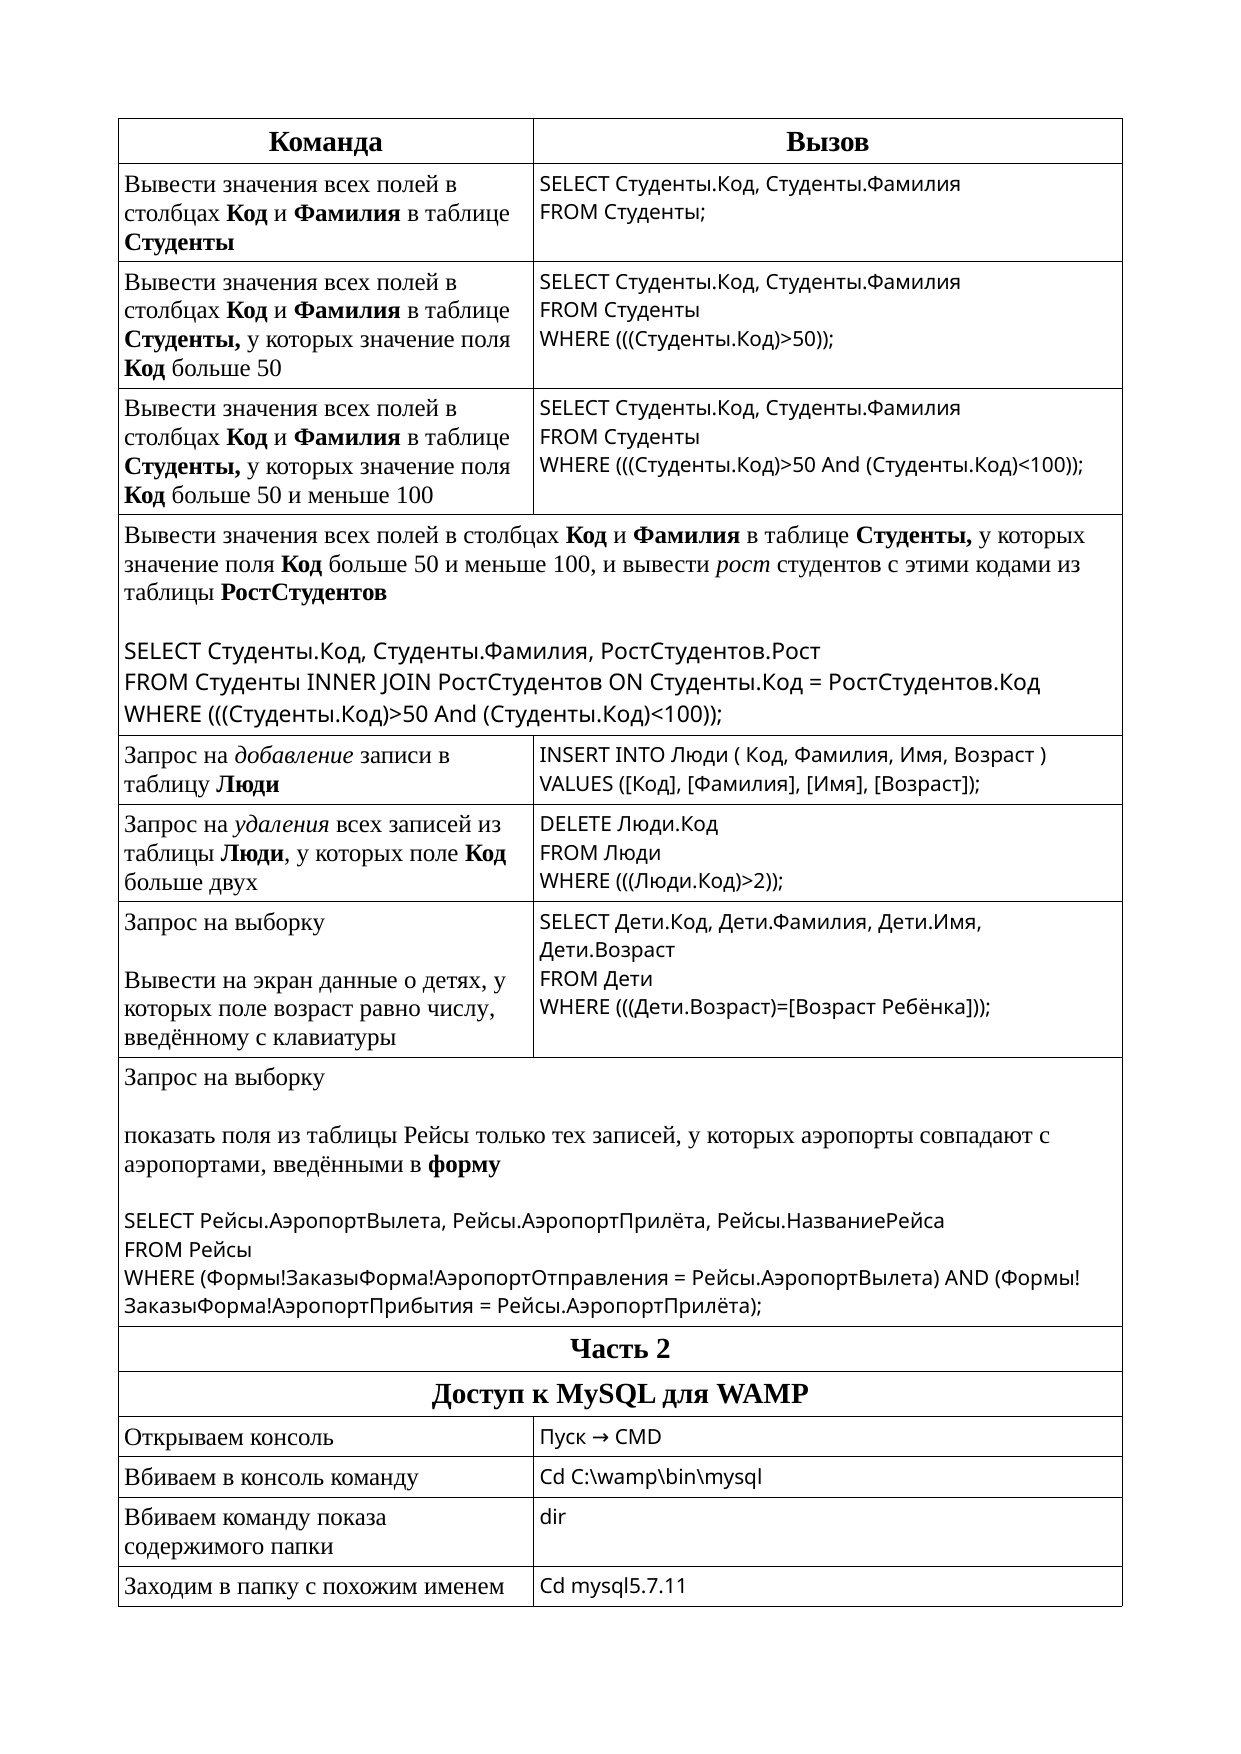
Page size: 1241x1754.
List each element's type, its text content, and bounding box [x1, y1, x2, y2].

table_cell INSERT INTO Люди ( Код, Фамилия, Имя, Возраст ) VALUES ([Код], [Фамилия], [Имя], [Возраст]); [534, 736, 1122, 803]
table_cell Запрос на удаления всех записей из таблицы Люди, у которых поле Код больше двух [119, 805, 533, 901]
table_header Команда [119, 119, 533, 163]
table_cell Вывести значения всех полей в столбцах Код и Фамилия в таблице Студенты, у которых значение поля Код больше 50 и меньше 100, и вывести рост студентов с этими кодами из таблицы РостСтудентов SELECT Студенты.Код, Студенты.Фамилия, РостСтудентов.Рост FROM Студенты INNER JOIN РостСтудентов ON Студенты.Код = РостСтудентов.Код WHERE (((Студенты.Код)>50 And (Студенты.Код)<100)); [119, 515, 1122, 734]
table_cell Часть 2 [119, 1327, 1122, 1371]
table_cell Вбиваем команду показа содержимого папки [119, 1498, 533, 1566]
table_cell DELETE Люди.Код FROM Люди WHERE (((Люди.Код)>2)); [534, 805, 1122, 901]
table_cell Доступ к MySQL для WAMP [119, 1372, 1122, 1416]
table_cell Cd C:\wamp\bin\mysql [534, 1457, 1122, 1497]
table_cell SELECT Дети.Код, Дети.Фамилия, Дети.Имя, Дети.Возраст FROM Дети WHERE (((Дети.Возраст)=[Возраст Ребёнка])); [534, 902, 1122, 1057]
table_cell SELECT Студенты.Код, Студенты.Фамилия FROM Студенты; [534, 164, 1122, 261]
table_cell SELECT Студенты.Код, Студенты.Фамилия FROM Студенты WHERE (((Студенты.Код)>50)); [534, 262, 1122, 388]
table_cell Заходим в папку с похожим именем [119, 1567, 533, 1606]
table_cell Запрос на выборку показать поля из таблицы Рейсы только тех записей, у которых аэропорты совпадают с аэропортами, введёнными в форму SELECT Рейсы.АэропортВылета, Рейсы.АэропортПрилёта, Рейсы.НазваниеРейса FROM Рейсы WHERE (Формы!ЗаказыФорма!АэропортОтправления = Рейсы.АэропортВылета) AND (Формы!ЗаказыФорма!АэропортПрибытия = Рейсы.АэропортПрилёта); [119, 1058, 1122, 1326]
table_cell Запрос на добавление записи в таблицу Люди [119, 736, 533, 803]
table_header Вызов [534, 119, 1122, 163]
table_cell Вывести значения всех полей в столбцах Код и Фамилия в таблице Студенты [119, 164, 533, 261]
table_cell SELECT Студенты.Код, Студенты.Фамилия FROM Студенты WHERE (((Студенты.Код)>50 And (Студенты.Код)<100)); [534, 389, 1122, 514]
table_cell Вбиваем в консоль команду [119, 1457, 533, 1497]
table_cell Вывести значения всех полей в столбцах Код и Фамилия в таблице Студенты, у которых значение поля Код больше 50 [119, 262, 533, 388]
table_cell Запрос на выборку Вывести на экран данные о детях, у которых поле возраст равно числу, введённому с клавиатуры [119, 902, 533, 1057]
table_cell dir [534, 1498, 1122, 1566]
table_cell Пуск → CMD [534, 1417, 1122, 1456]
table_cell Открываем консоль [119, 1417, 533, 1456]
table_cell Cd mysql5.7.11 [534, 1567, 1122, 1606]
table_cell Вывести значения всех полей в столбцах Код и Фамилия в таблице Студенты, у которых значение поля Код больше 50 и меньше 100 [119, 389, 533, 514]
